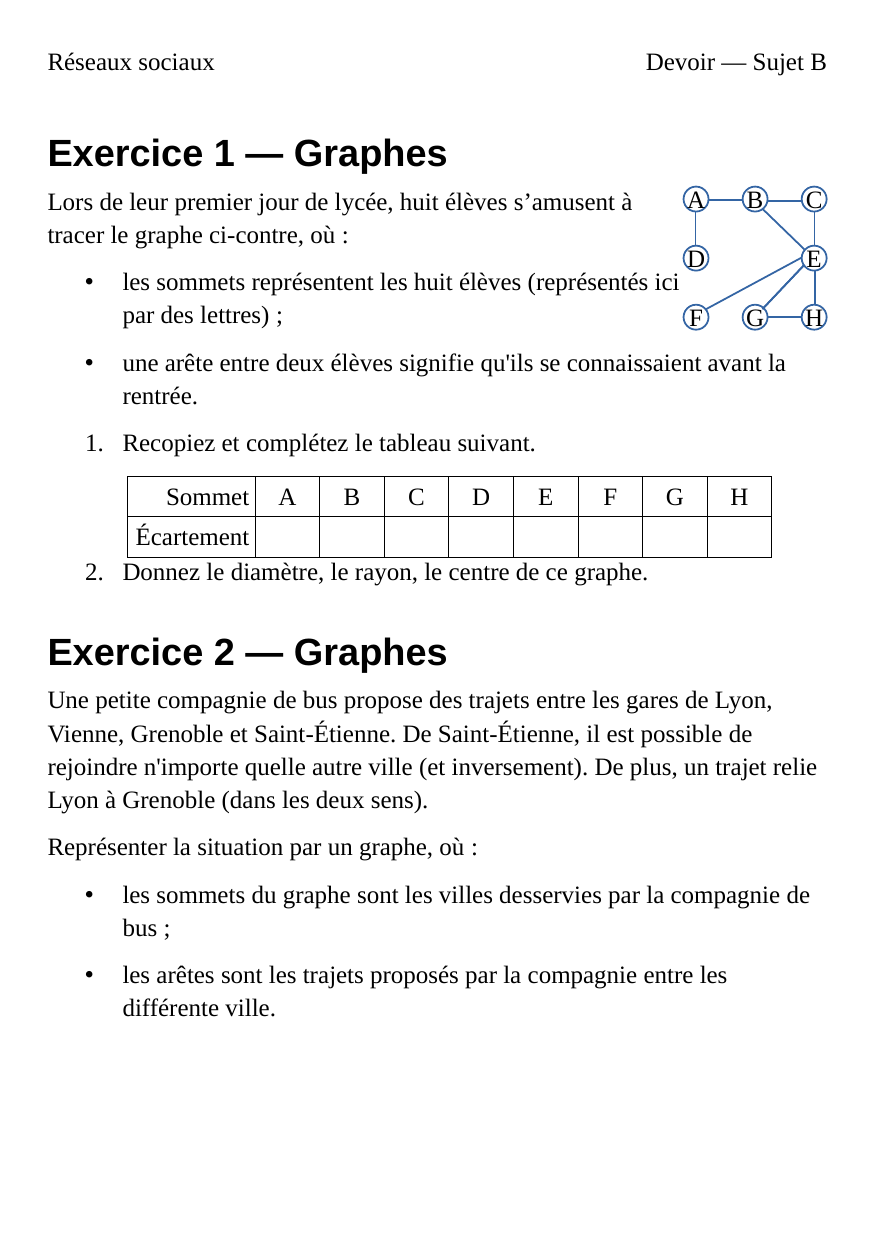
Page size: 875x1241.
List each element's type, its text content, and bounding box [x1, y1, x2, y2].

table_header Sommet [128, 477, 255, 516]
table_header G [643, 477, 707, 516]
list les sommets représentent les huit élèves (représentés ici par des lettres) ; [704, 267, 800, 329]
table_header H [708, 477, 771, 516]
table_cell [320, 517, 384, 557]
table_header F [579, 477, 642, 516]
table_cell [449, 517, 513, 557]
subtitle Exercice 2 — Graphes [47, 629, 827, 673]
text Lors de leur premier jour de lycée, huit élèves s’amusent à tracer le graphe ci-contre, où : [765, 202, 814, 247]
table_header A [256, 477, 319, 516]
list Donnez le diamètre, le rayon, le centre de ce graphe. [85, 557, 827, 586]
list une arête entre deux élèves signifie qu'ils se connaissaient avant la rentrée. [85, 348, 827, 410]
table_cell [643, 517, 707, 557]
table_header E [514, 477, 578, 516]
text Lors de leur premier jour de lycée, huit élèves s’amusent à tracer le graphe ci-contre, où : [696, 201, 800, 248]
list les sommets représentent les huit élèves (représentés ici par des lettres) ; [85, 267, 780, 329]
table_cell [708, 517, 771, 557]
text Lors de leur premier jour de lycée, huit élèves s’amusent à tracer le graphe ci-contre, où : [47, 187, 695, 248]
table_header C [385, 477, 448, 516]
list les sommets du graphe sont les villes desservies par la compagnie de bus ; [85, 880, 827, 942]
list les sommets représentent les huit élèves (représentés ici par des lettres) ; [766, 268, 814, 316]
table_header B [320, 477, 384, 516]
table_cell Écartement [128, 517, 255, 557]
table_header D [449, 477, 513, 516]
table_cell [514, 517, 578, 557]
table_cell [256, 517, 319, 557]
subtitle Exercice 1 — Graphes [47, 131, 827, 174]
table_cell [385, 517, 448, 557]
table_cell [579, 517, 642, 557]
text Représenter la situation par un graphe, où : [47, 832, 827, 861]
list Recopiez et complétez le tableau suivant. [85, 428, 827, 457]
text Une petite compagnie de bus propose des trajets entre les gares de Lyon, Vienne, Grenoble et Saint-Étienne. De Saint-Étienne, il est possible de rejoindre n'importe quelle autre ville (et inversement). De plus, un trajet relie Lyon à Grenoble (dans les deux sens). [47, 686, 827, 813]
list les arêtes sont les trajets proposés par la compagnie entre les différente ville. [85, 961, 827, 1022]
